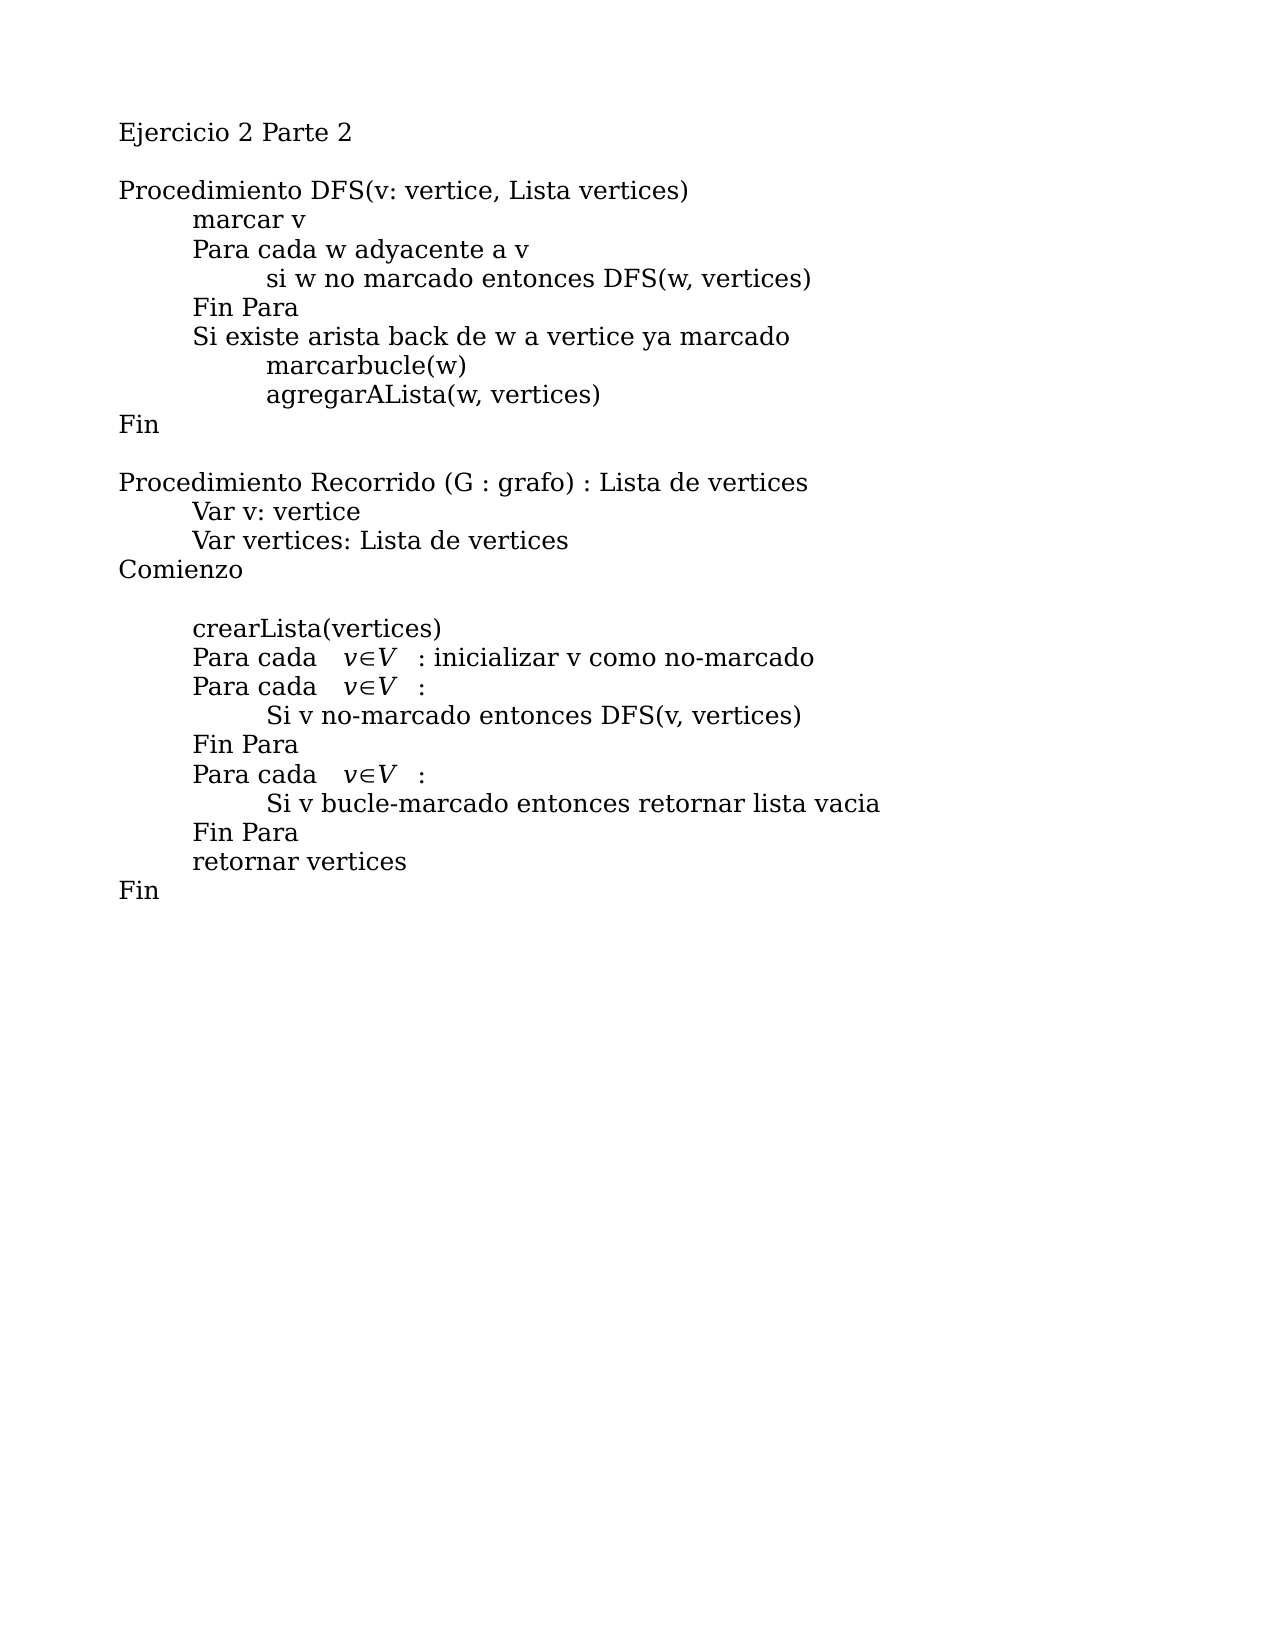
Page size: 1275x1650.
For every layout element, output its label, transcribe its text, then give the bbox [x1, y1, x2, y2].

text retornar vertices [118, 847, 1157, 876]
text marcar v [118, 206, 1157, 235]
text Var v: vertice [118, 497, 1157, 526]
text Para cada : [118, 760, 1157, 789]
text Si v bucle-marcado entonces retornar lista vacia [118, 789, 1157, 818]
text Ejercicio 2 Parte 2 [118, 118, 1157, 147]
text Fin Para [118, 731, 1157, 760]
text Comienzo [118, 556, 1157, 585]
text Para cada w adyacente a v [118, 235, 1157, 264]
text Fin [118, 410, 1157, 439]
text si w no marcado entonces DFS(w, vertices) [118, 264, 1157, 293]
text crearLista(vertices) [118, 614, 1157, 643]
text Procedimiento DFS(v: vertice, Lista vertices) [118, 176, 1157, 206]
text Si v no-marcado entonces DFS(v, vertices) [118, 701, 1157, 731]
text Var vertices: Lista de vertices [118, 526, 1157, 556]
text Fin Para [118, 293, 1157, 322]
text Fin [118, 876, 1157, 906]
text marcarbucle(w) [118, 351, 1157, 381]
text Si existe arista back de w a vertice ya marcado [118, 322, 1157, 351]
text Fin Para [118, 818, 1157, 847]
text Para cada : [118, 672, 1157, 701]
text Procedimiento Recorrido (G : grafo) : Lista de vertices [118, 468, 1157, 497]
text Para cada : inicializar v como no-marcado [118, 643, 1157, 672]
text agregarALista(w, vertices) [118, 381, 1157, 410]
